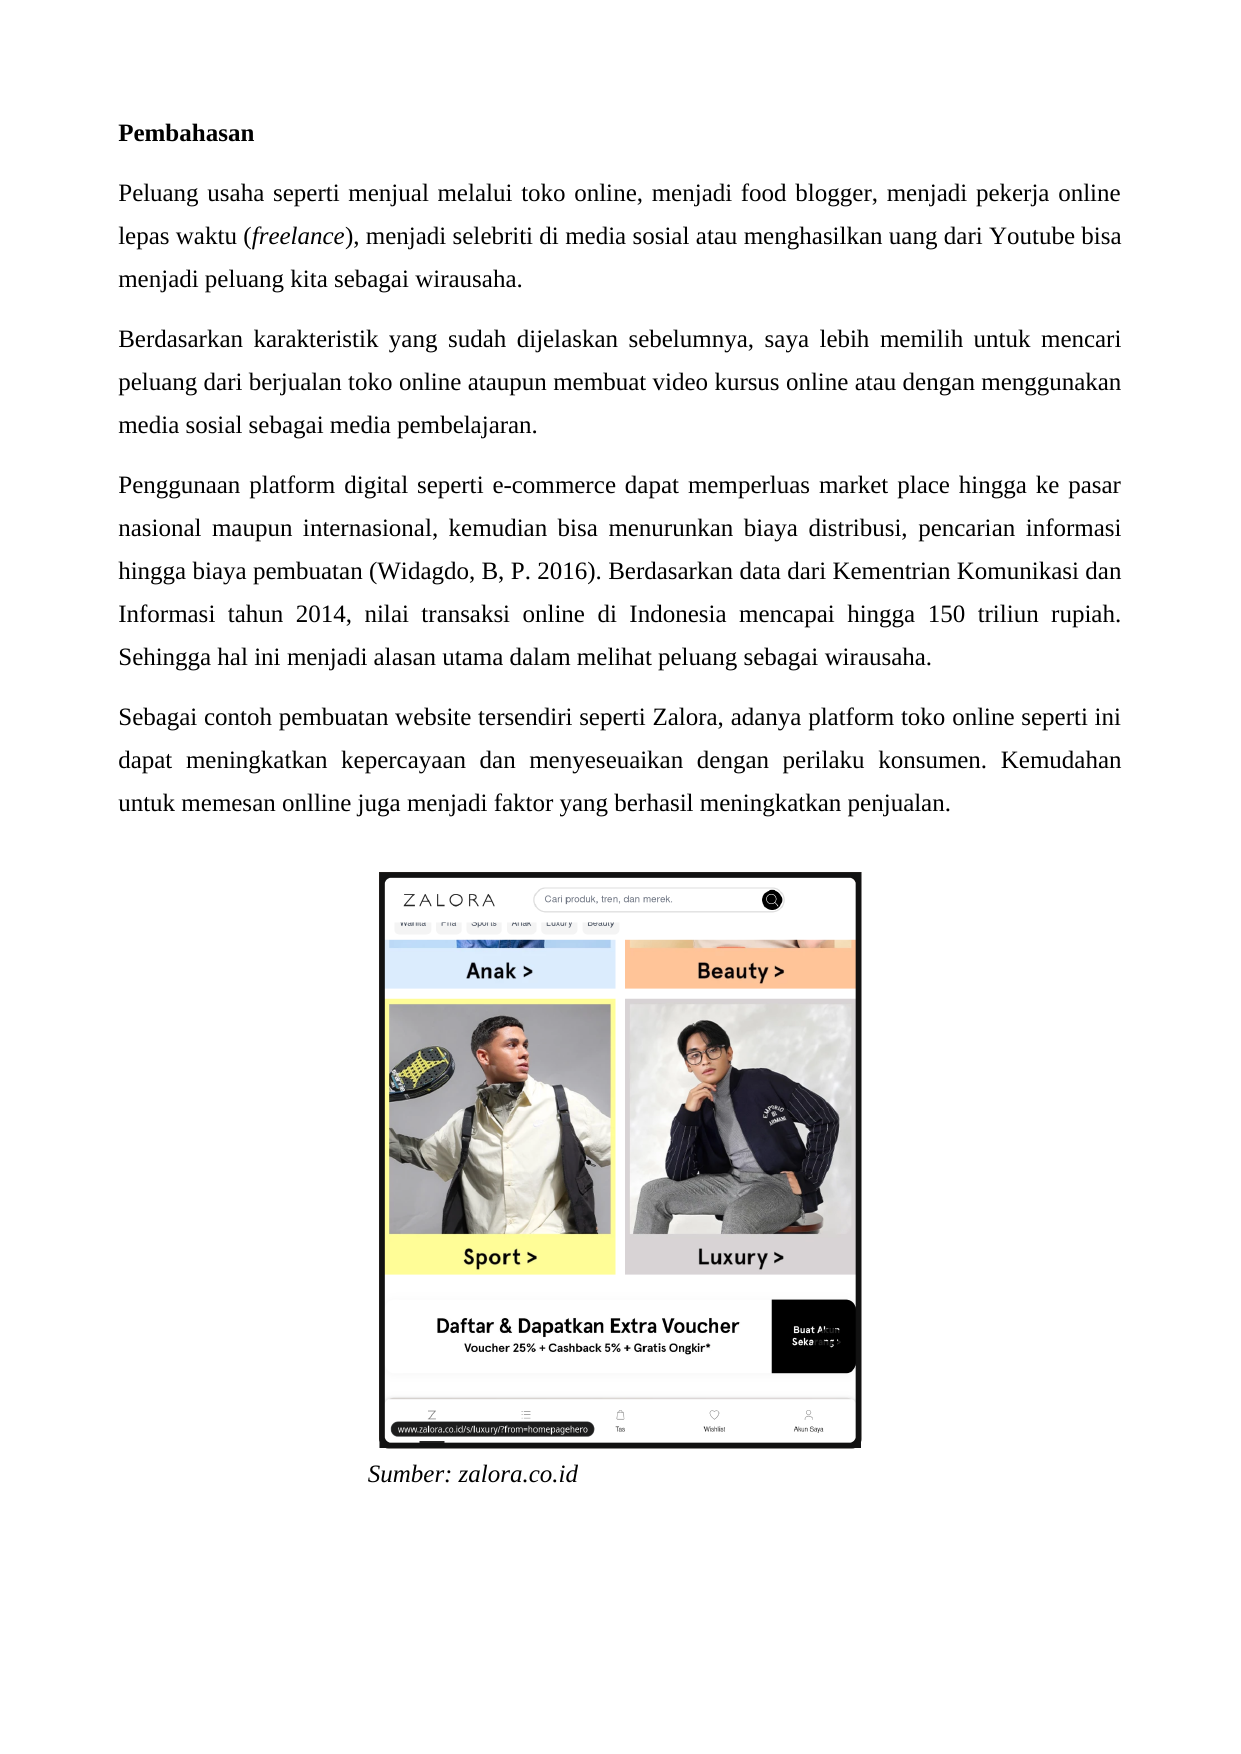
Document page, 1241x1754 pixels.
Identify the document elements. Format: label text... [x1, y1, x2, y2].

picture [367, 860, 873, 1460]
text Pembahasan [118, 118, 1122, 147]
text Penggunaan platform digital seperti e-commerce dapat memperluas market place hingga ke pasar nasional maupun internasional, kemudian bisa menurunkan biaya distribusi, pencarian informasi hingga biaya pembuatan (Widagdo, B, P. 2016). Berdasarkan data dari Kementrian Komunikasi dan Informasi tahun 2014, nilai transaksi online di Indonesia mencapai hingga 150 triliun rupiah. Sehingga hal ini menjadi alasan utama dalam melihat peluang sebagai wirausaha. [118, 470, 1122, 671]
text Sumber: zalora.co.id [368, 1460, 873, 1488]
text Peluang usaha seperti menjual melalui toko online, menjadi food blogger, menjadi pekerja online lepas waktu (freelance), menjadi selebriti di media sosial atau menghasilkan uang dari Youtube bisa menjadi peluang kita sebagai wirausaha. [118, 178, 1122, 293]
text Sebagai contoh pembuatan website tersendiri seperti Zalora, adanya platform toko online seperti ini dapat meningkatkan kepercayaan dan menyeseuaikan dengan perilaku konsumen. Kemudahan untuk memesan onlline juga menjadi faktor yang berhasil meningkatkan penjualan. [118, 702, 1122, 817]
text Berdasarkan karakteristik yang sudah dijelaskan sebelumnya, saya lebih memilih untuk mencari peluang dari berjualan toko online ataupun membuat video kursus online atau dengan menggunakan media sosial sebagai media pembelajaran. [118, 324, 1122, 439]
